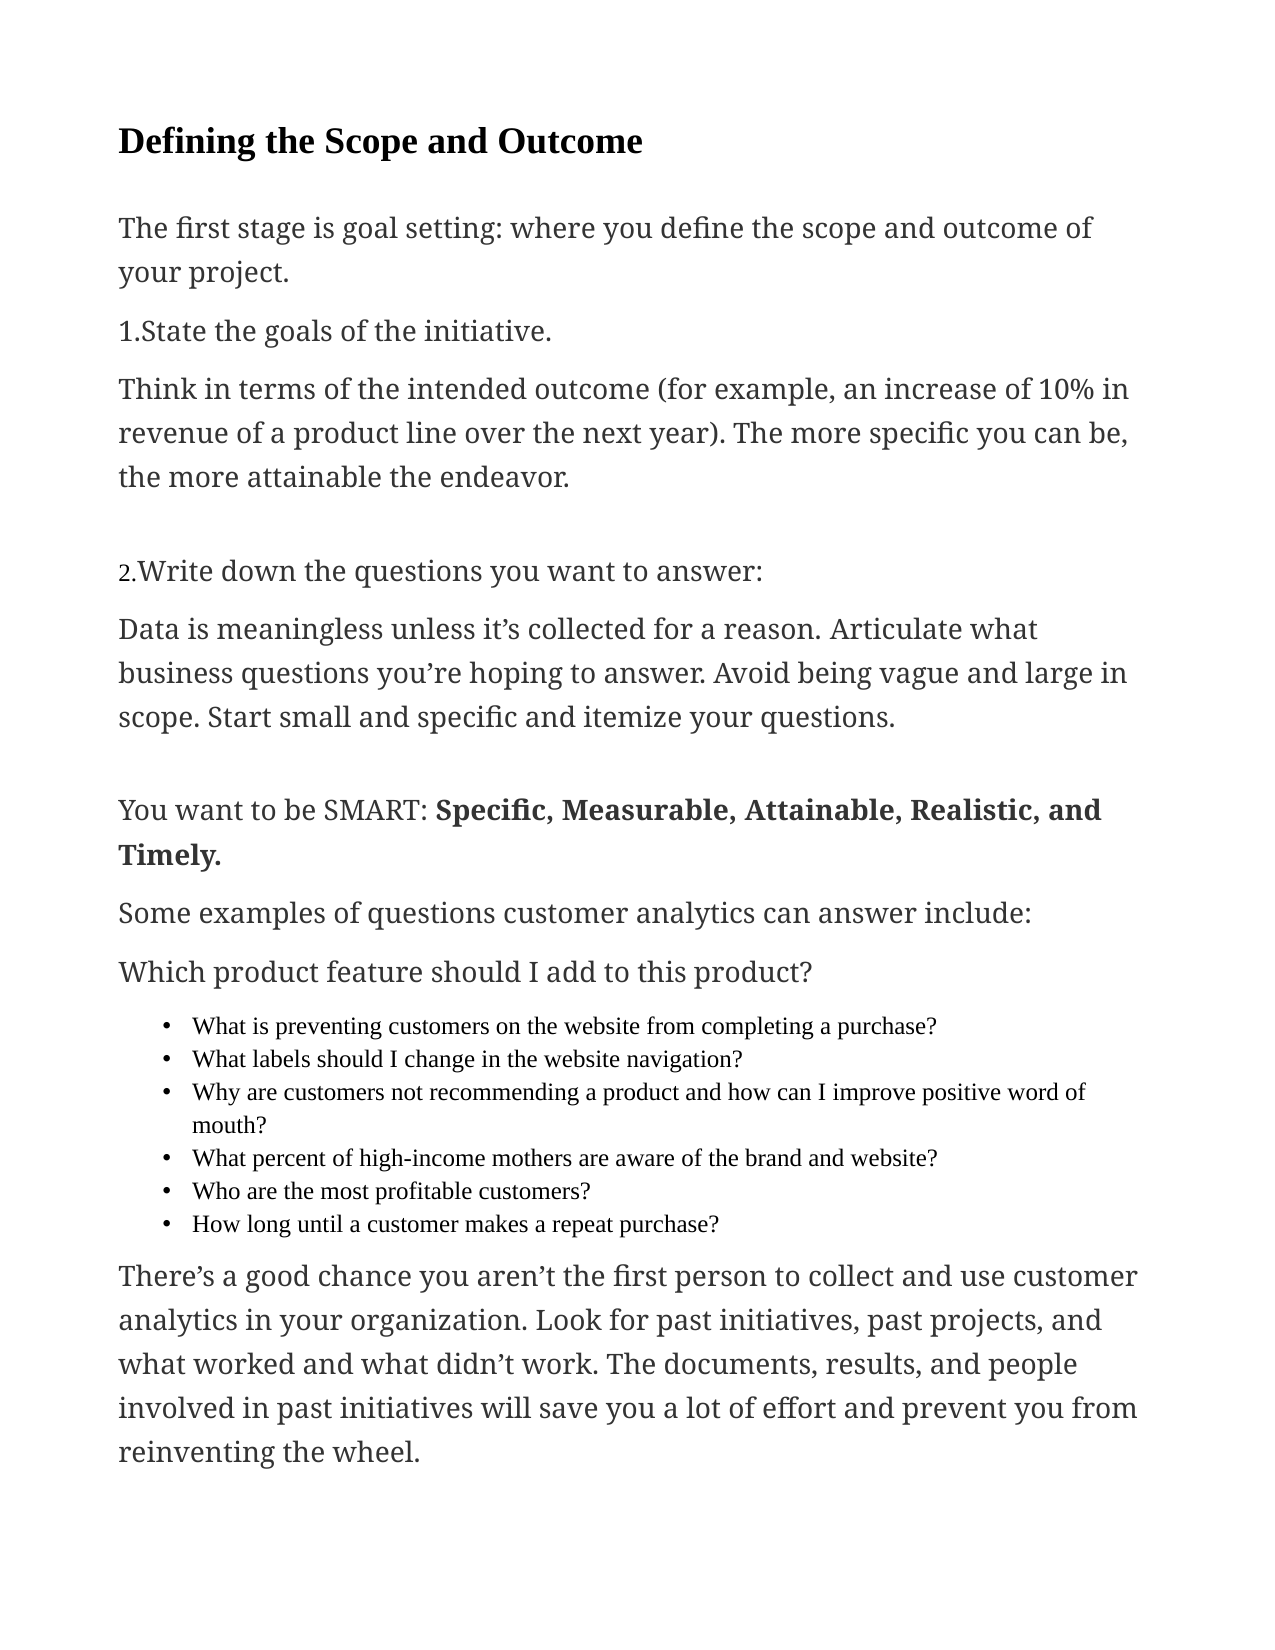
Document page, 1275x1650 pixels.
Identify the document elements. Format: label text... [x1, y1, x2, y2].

text 2.Write down the questions you want to answer: [118, 516, 1157, 589]
list What percent of high-income mothers are aware of the brand and website? [162, 1143, 1157, 1172]
list What labels should I change in the website navigation? [162, 1044, 1157, 1072]
subtitle Defining the Scope and Outcome [118, 118, 1157, 161]
text You want to be SMART: Specific, Measurable, Attainable, Realistic, and Timely. [118, 756, 1157, 873]
text There’s a good chance you aren’t the first person to collect and use customer analytics in your organization. Look for past initiatives, past projects, and what worked and what didn’t work. The documents, results, and people involved in past initiatives will save you a lot of effort and prevent you from reinventing the wheel. [118, 1256, 1157, 1471]
list Who are the most profitable customers? [162, 1176, 1157, 1204]
list Why are customers not recommending a product and how can I improve positive word of mouth? [162, 1077, 1157, 1138]
text Data is meaningless unless it’s collected for a reason. Articulate what business questions you’re hoping to answer. Avoid being vague and large in scope. Start small and specific and itemize your questions. [118, 609, 1157, 736]
text Think in terms of the intended outcome (for example, an increase of 10% in revenue of a product line over the next year). The more specific you can be, the more attainable the endeavor. [118, 369, 1157, 496]
text 1.State the goals of the initiative. [118, 311, 1157, 349]
text Some examples of questions customer analytics can answer include: [118, 893, 1157, 932]
text Which product feature should I add to this product? [118, 952, 1157, 990]
text The first stage is goal setting: where you define the scope and outcome of your project. [118, 174, 1157, 291]
list What is preventing customers on the website from completing a purchase? [162, 1011, 1157, 1039]
list How long until a customer makes a repeat purchase? [162, 1209, 1157, 1238]
